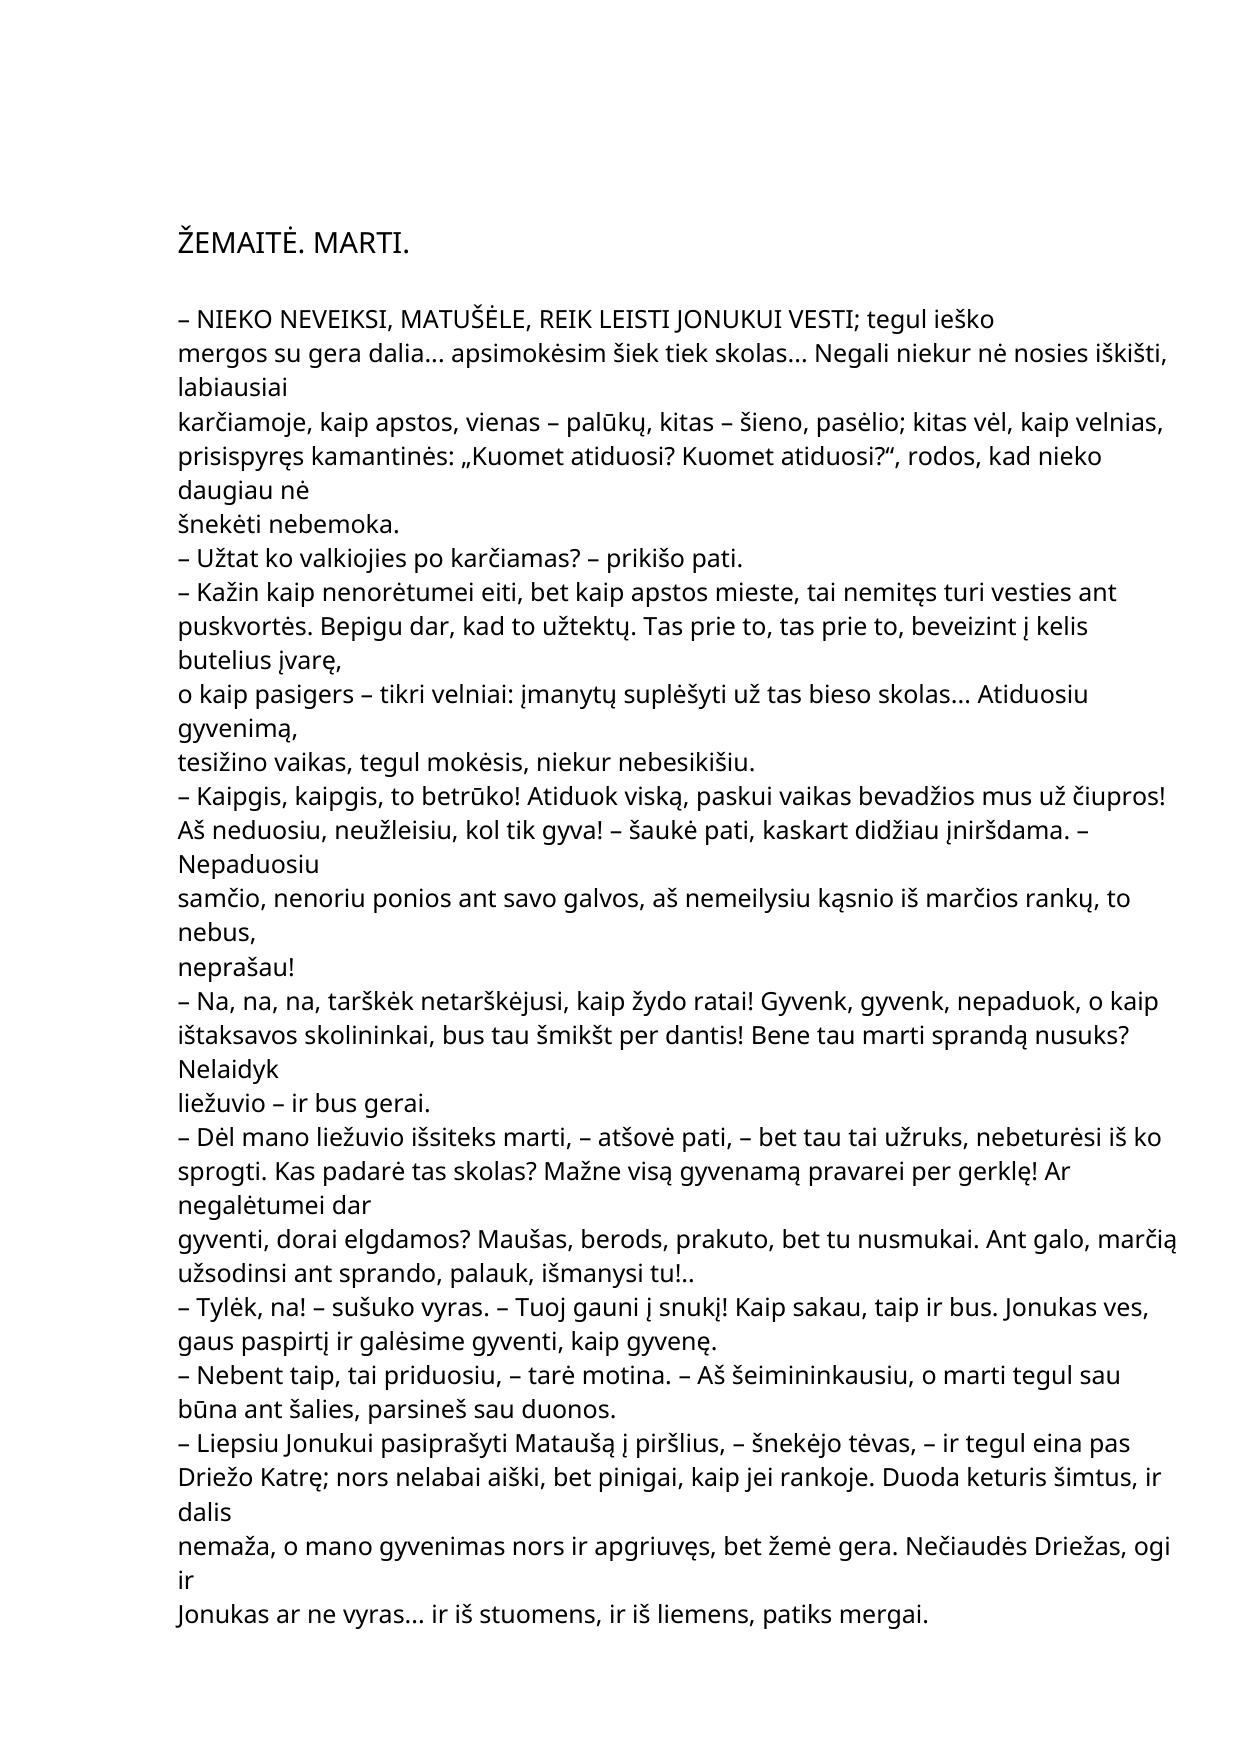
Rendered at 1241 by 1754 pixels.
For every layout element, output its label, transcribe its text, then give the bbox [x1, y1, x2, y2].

text – Dėl mano liežuvio išsiteks marti, – atšovė pati, – bet tau tai užruks, nebeturėsi iš ko [177, 1119, 1181, 1153]
text Driežo Katrę; nors nelabai aiški, bet pinigai, kaip jei rankoje. Duoda keturis šimtus, ir dalis [177, 1460, 1181, 1528]
text ŽEMAITĖ. MARTI. [177, 223, 1181, 262]
text šnekėti nebemoka. [177, 506, 1181, 540]
text puskvortės. Bepigu dar, kad to užtektų. Tas prie to, tas prie to, beveizint į kelis butelius įvarę, [177, 608, 1181, 677]
text samčio, nenoriu ponios ant savo galvos, aš nemeilysiu kąsnio iš marčios rankų, to nebus, [177, 881, 1181, 949]
text – Nebent taip, tai priduosiu, – tarė motina. – Aš šeimininkausiu, o marti tegul sau [177, 1358, 1181, 1392]
text liežuvio – ir bus gerai. [177, 1085, 1181, 1119]
text ištaksavos skolininkai, bus tau šmikšt per dantis! Bene tau marti sprandą nusuks? Nelaidyk [177, 1017, 1181, 1085]
text – Liepsiu Jonukui pasiprašyti Mataušą į piršlius, – šnekėjo tėvas, – ir tegul eina pas [177, 1426, 1181, 1460]
text tesižino vaikas, tegul mokėsis, niekur nebesikišiu. [177, 745, 1181, 779]
text užsodinsi ant sprando, palauk, išmanysi tu!.. [177, 1256, 1181, 1290]
text karčiamoje, kaip apstos, vienas – palūkų, kitas – šieno, pasėlio; kitas vėl, kaip velnias, [177, 404, 1181, 438]
text gyventi, dorai elgdamos? Maušas, berods, prakuto, bet tu nusmukai. Ant galo, marčią [177, 1222, 1181, 1256]
text o kaip pasigers – tikri velniai: įmanytų suplėšyti už tas bieso skolas... Atiduosiu gyvenimą, [177, 677, 1181, 745]
text mergos su gera dalia... apsimokėsim šiek tiek skolas... Negali niekur nė nosies iškišti, labiausiai [177, 336, 1181, 404]
text sprogti. Kas padarė tas skolas? Mažne visą gyvenamą pravarei per gerklę! Ar negalėtumei dar [177, 1153, 1181, 1222]
text gaus paspirtį ir galėsime gyventi, kaip gyvenę. [177, 1324, 1181, 1358]
text neprašau! [177, 949, 1181, 983]
text – Na, na, na, tarškėk netarškėjusi, kaip žydo ratai! Gyvenk, gyvenk, nepaduok, o kaip [177, 983, 1181, 1017]
text Palemonas, nekirčiuotas tekstas, 12 punktų [177, 177, 1181, 223]
text – Tylėk, na! – sušuko vyras. – Tuoj gauni į snukį! Kaip sakau, taip ir bus. Jonukas ves, [177, 1290, 1181, 1324]
text prisispyręs kamantinės: „Kuomet atiduosi? Kuomet atiduosi?“, rodos, kad nieko daugiau nė [177, 438, 1181, 506]
text Aš neduosiu, neužleisiu, kol tik gyva! – šaukė pati, kaskart didžiau įniršdama. – Nepaduosiu [177, 813, 1181, 881]
text Jonukas ar ne vyras... ir iš stuomens, ir iš liemens, patiks mergai. [177, 1596, 1181, 1630]
text – Kažin kaip nenorėtumei eiti, bet kaip apstos mieste, tai nemitęs turi vesties ant [177, 574, 1181, 608]
text nemaža, o mano gyvenimas nors ir apgriuvęs, bet žemė gera. Nečiaudės Driežas, ogi ir [177, 1528, 1181, 1596]
text – NIEKO NEVEIKSI, MATUŠĖLE, REIK LEISTI JONUKUI VESTI; tegul ieško [177, 302, 1181, 336]
text – Kaipgis, kaipgis, to betrūko! Atiduok viską, paskui vaikas bevadžios mus už čiupros! [177, 779, 1181, 813]
text būna ant šalies, parsineš sau duonos. [177, 1392, 1181, 1426]
text – Užtat ko valkiojies po karčiamas? – prikišo pati. [177, 540, 1181, 574]
